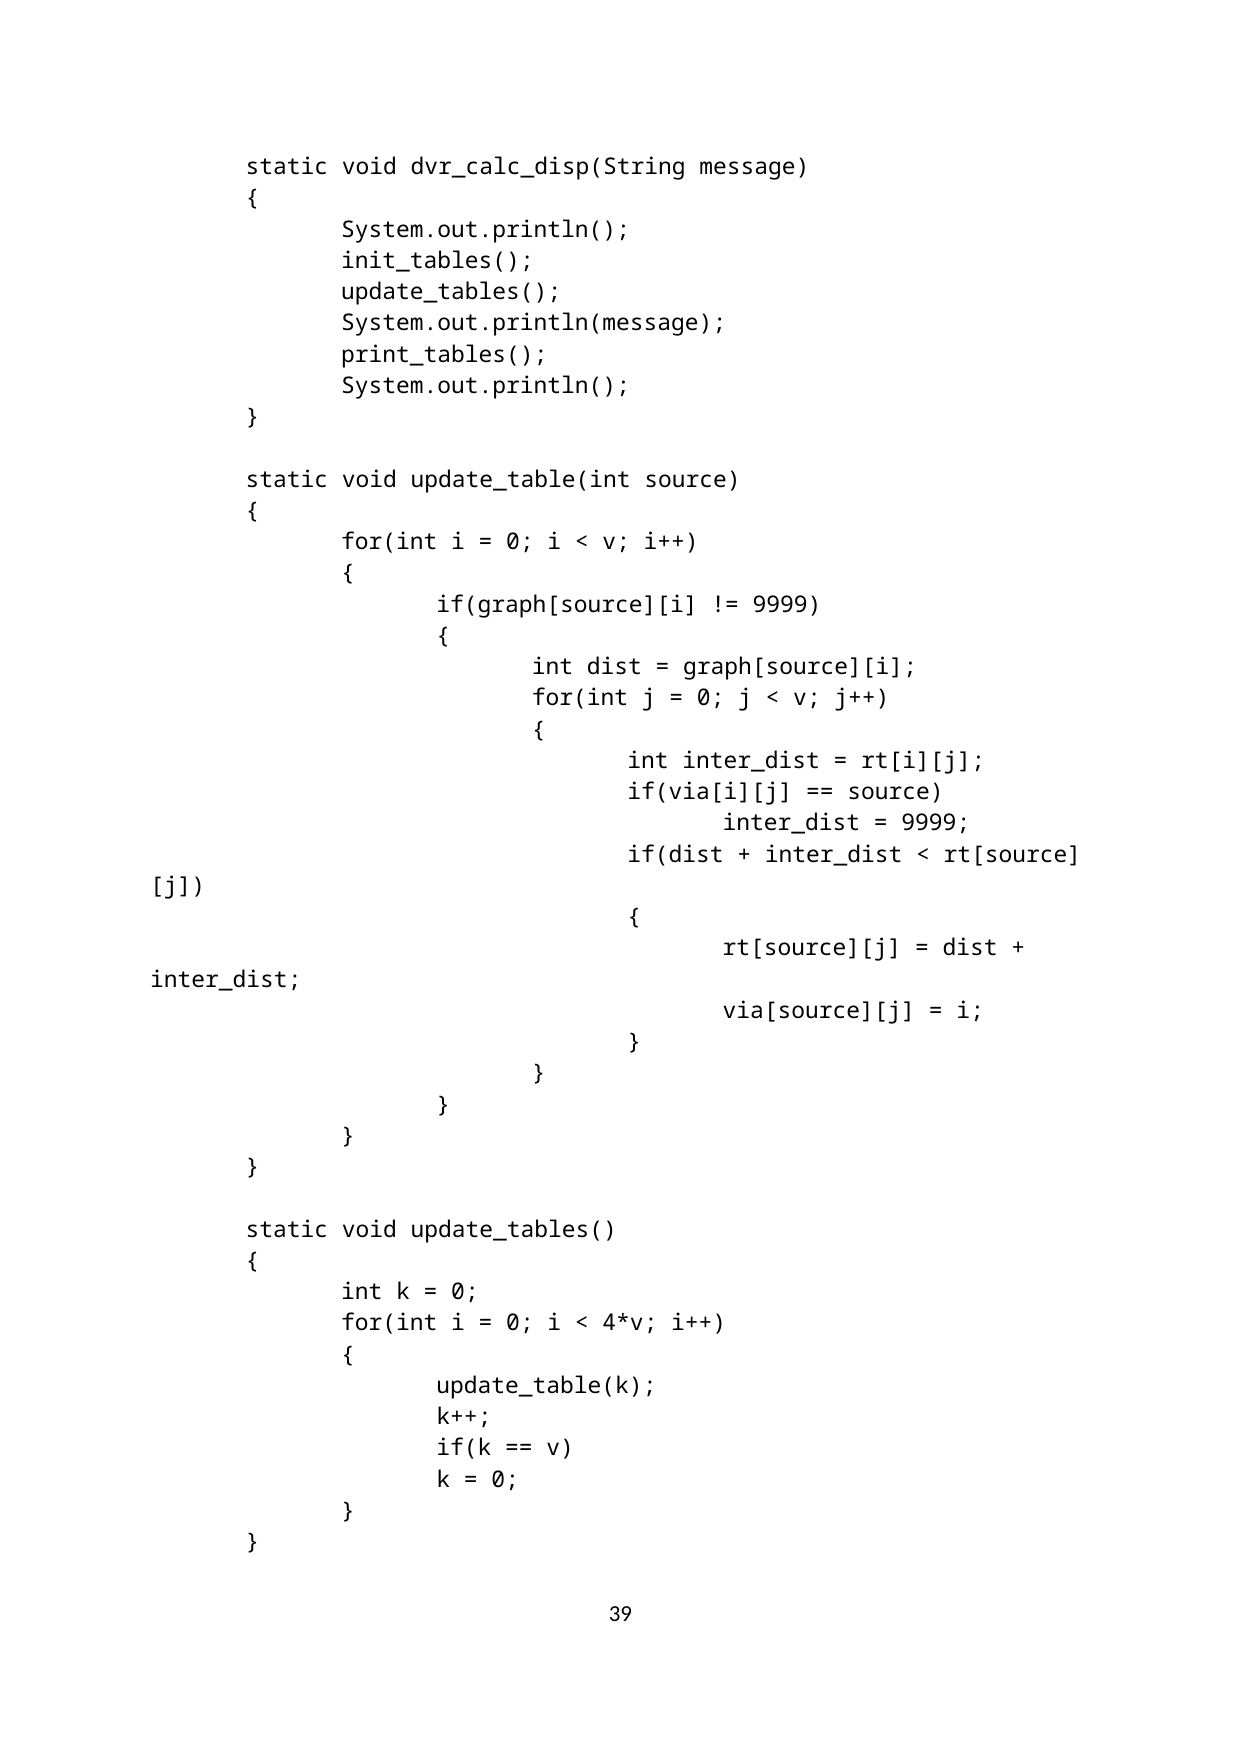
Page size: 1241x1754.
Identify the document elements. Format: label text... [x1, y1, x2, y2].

text } [150, 1119, 1090, 1150]
text update_table(k); [150, 1369, 1090, 1400]
text int dist = graph[source][i]; [150, 650, 1090, 681]
text System.out.println(); [150, 212, 1090, 244]
text print_tables(); [150, 337, 1090, 369]
text System.out.println(); [150, 369, 1090, 400]
text } [150, 1025, 1090, 1056]
text } [150, 1150, 1090, 1181]
text k++; [150, 1400, 1090, 1431]
text update_tables(); [150, 275, 1090, 306]
text { [150, 556, 1090, 587]
text int k = 0; [150, 1275, 1090, 1306]
text for(int j = 0; j < v; j++) [150, 681, 1090, 712]
text { [150, 619, 1090, 650]
text { [150, 1244, 1090, 1275]
text } [150, 1056, 1090, 1087]
text for(int i = 0; i < 4*v; i++) [150, 1306, 1090, 1337]
text via[source][j] = i; [150, 994, 1090, 1025]
text if(dist + inter_dist < rt[source][j]) [150, 837, 1090, 900]
text } [150, 400, 1090, 431]
text { [150, 181, 1090, 212]
text } [150, 1525, 1090, 1556]
text k = 0; [150, 1462, 1090, 1494]
text static void dvr_calc_disp(String message) [150, 150, 1090, 181]
text static void update_table(int source) [150, 462, 1090, 494]
text } [150, 1494, 1090, 1525]
text if(k == v) [150, 1431, 1090, 1462]
text static void update_tables() [150, 1212, 1090, 1244]
text for(int i = 0; i < v; i++) [150, 525, 1090, 556]
text if(graph[source][i] != 9999) [150, 587, 1090, 619]
text { [150, 494, 1090, 525]
text int inter_dist = rt[i][j]; [150, 744, 1090, 775]
text System.out.println(message); [150, 306, 1090, 337]
text inter_dist = 9999; [150, 806, 1090, 837]
text { [150, 712, 1090, 744]
text init_tables(); [150, 244, 1090, 275]
text } [150, 1087, 1090, 1119]
text if(via[i][j] == source) [150, 775, 1090, 806]
text rt[source][j] = dist + inter_dist; [150, 931, 1090, 994]
text { [150, 900, 1090, 931]
text { [150, 1337, 1090, 1369]
